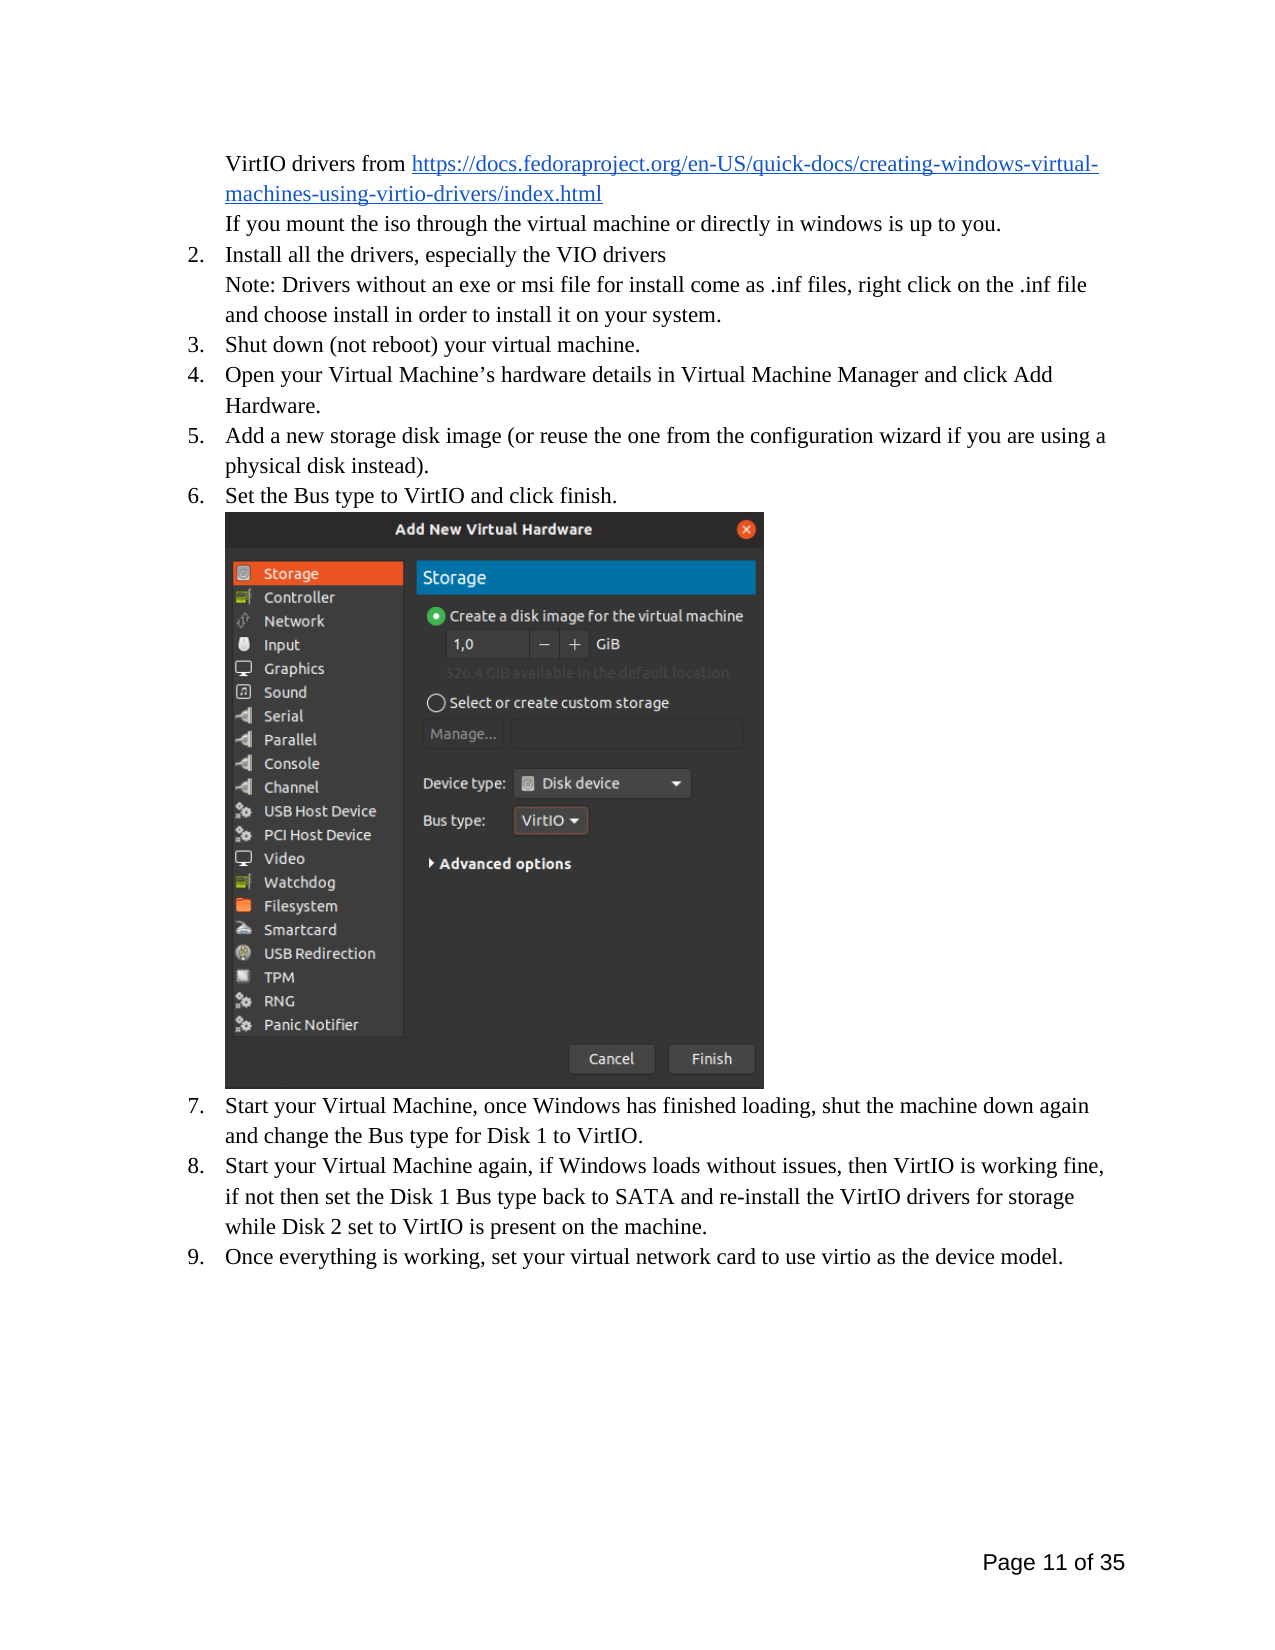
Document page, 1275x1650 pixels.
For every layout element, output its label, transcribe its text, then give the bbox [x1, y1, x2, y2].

list VirtIO drivers from https://docs.fedoraproject.org/en-US/quick-docs/creating-windows-virtual-machines-using-virtio-drivers/index.html If you mount the iso through the virtual machine or directly in windows is up to you. [187, 150, 1125, 237]
list Set the Bus type to VirtIO and click finish. [187, 482, 1125, 1088]
list Start your Virtual Machine again, if Windows loads without issues, then VirtIO is working fine, if not then set the Disk 1 Bus type back to SATA and re-install the VirtIO drivers for storage while Disk 2 set to VirtIO is present on the machine. [187, 1153, 1125, 1239]
list Add a new storage disk image (or reuse the one from the configuration wizard if you are using a physical disk instead). [187, 422, 1125, 478]
list Open your Virtual Machine’s hardware details in Virtual Machine Manager and click Add Hardware. [187, 361, 1125, 418]
list Start your Virtual Machine, once Windows has finished loading, shut the machine down again and change the Bus type for Disk 1 to VirtIO. [187, 1092, 1125, 1149]
picture [225, 512, 764, 1089]
list Shut down (not reboot) your virtual machine. [187, 331, 1125, 358]
list Once everything is working, set your virtual network card to use virtio as the device model. [187, 1243, 1125, 1300]
list Install all the drivers, especially the VIO drivers Note: Drivers without an exe or msi file for install come as .inf files, right click on the .inf file and choose install in order to install it on your system. [187, 241, 1125, 327]
